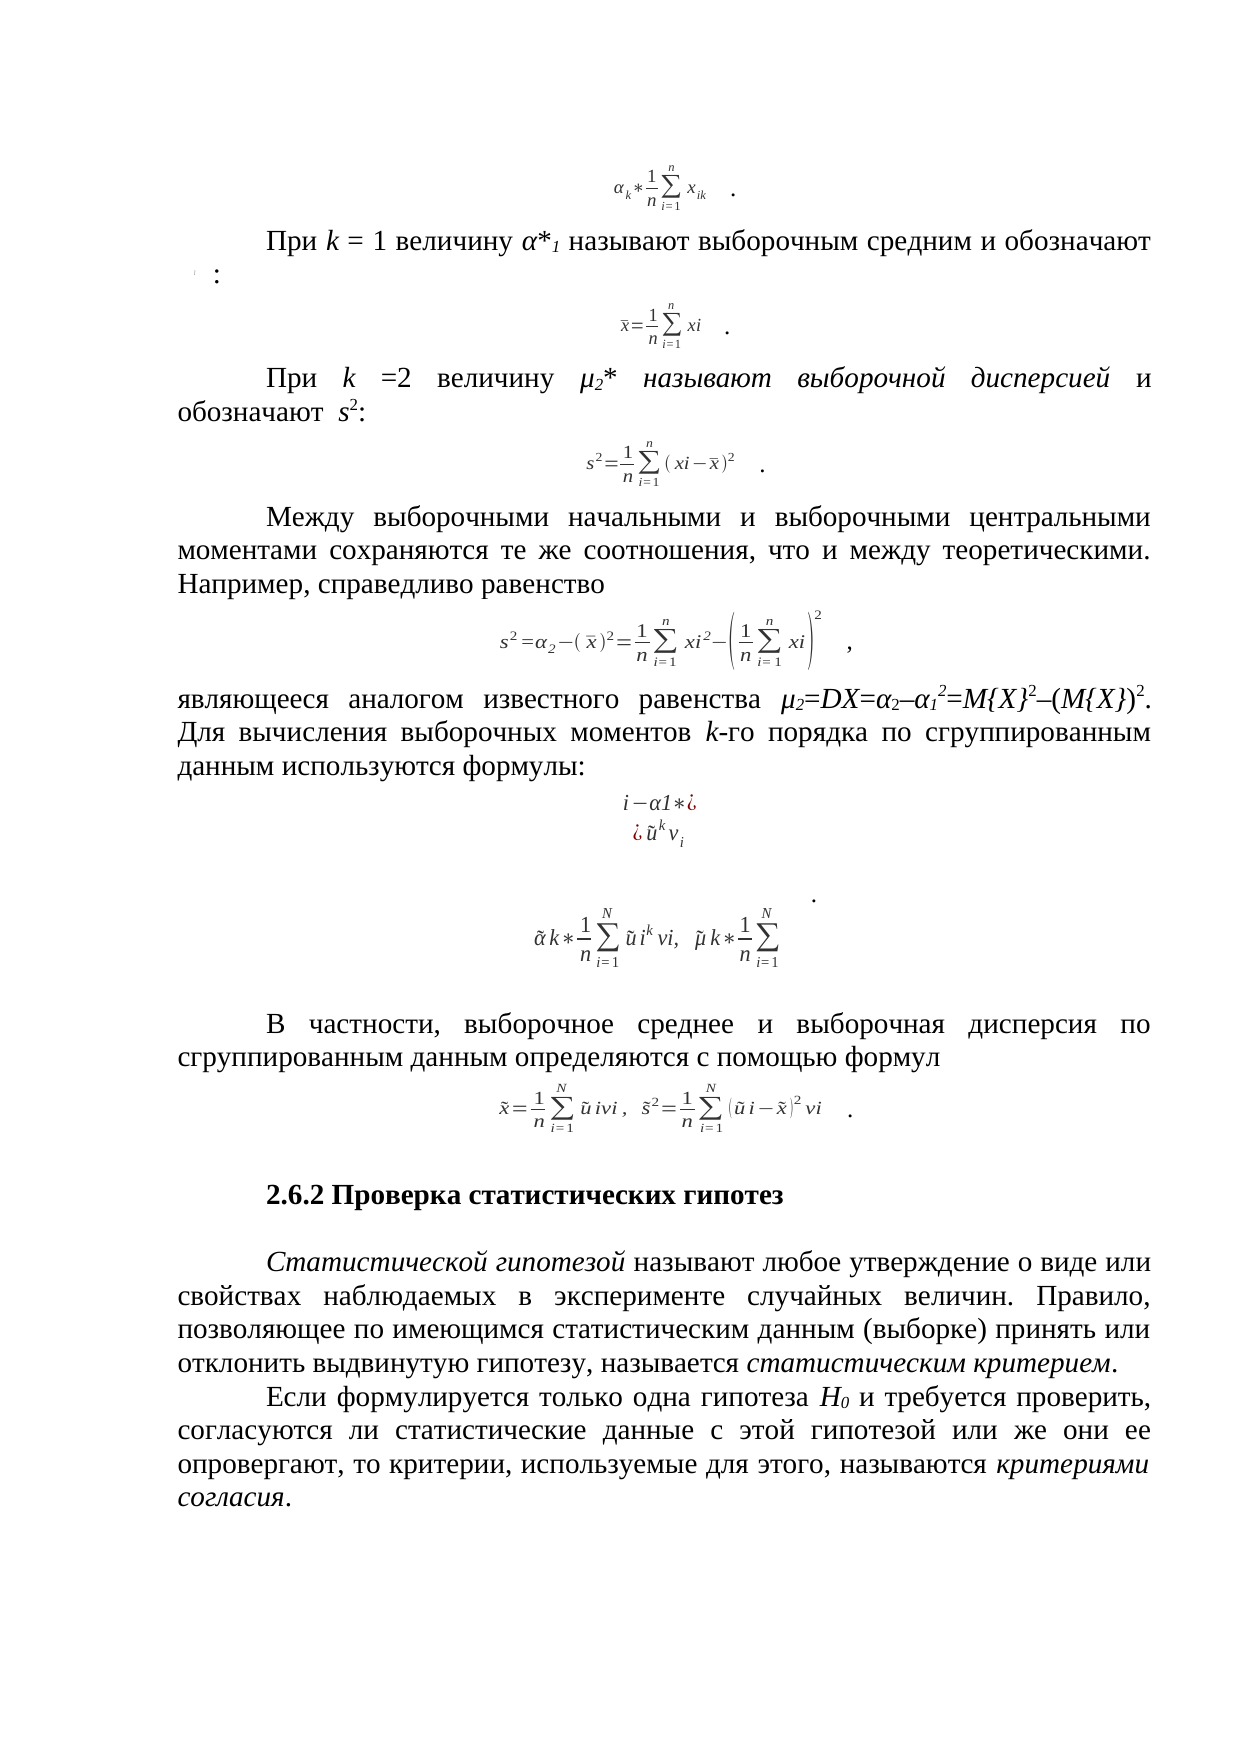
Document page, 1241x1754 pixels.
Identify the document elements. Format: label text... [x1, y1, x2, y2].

text При k = 1 величину α*1 называют выборочным средним и обозначают : [177, 223, 1152, 290]
text При k =2 величину μ2* называют выборочной дисперсией и обозначают s2: [177, 361, 1152, 428]
text [177, 428, 563, 499]
text [177, 1073, 476, 1144]
text . [811, 782, 1152, 1006]
text . [730, 152, 1152, 223]
text Между выборочными начальными и выборочными центральными моментами сохраняются те же соотношения, что и между теоретическими. Например, справедливо равенство [177, 499, 1152, 599]
text [177, 290, 599, 361]
text [177, 152, 593, 223]
text являющееся аналогом известного равенства μ2=DX=α2–α12=М{X}2–(М{X})2. Для вычисления выборочных моментов k-го порядка по сгруппированным данным используются формулы: [177, 681, 1152, 782]
text Если формулируется только одна гипотеза Н0 и требуется проверить, согласуются ли статистические данные с этой гипотезой или же они ее опровергают, то критерии, используемые для этого, называются критериями согласия. [177, 1379, 1152, 1513]
text 2.6.2 Проверка статистических гипотез [177, 1177, 1152, 1211]
text [177, 599, 476, 681]
text Статистической гипотезой называют любое утверждение о виде или свойствах наблюдаемых в эксперименте случайных величин. Правило, позволяющее по имеющимся статистическим данным (выборке) принять или отклонить выдвинутую гипотезу, называется статистическим критерием. [177, 1244, 1152, 1379]
text . [759, 428, 1152, 499]
text , [846, 599, 1152, 681]
text [177, 782, 512, 1006]
text В частности, выборочное среднее и выборочная дисперсия по сгруппированным данным определяются с помощью формул [177, 1006, 1152, 1073]
text . [724, 290, 1152, 361]
text . [847, 1073, 1152, 1144]
